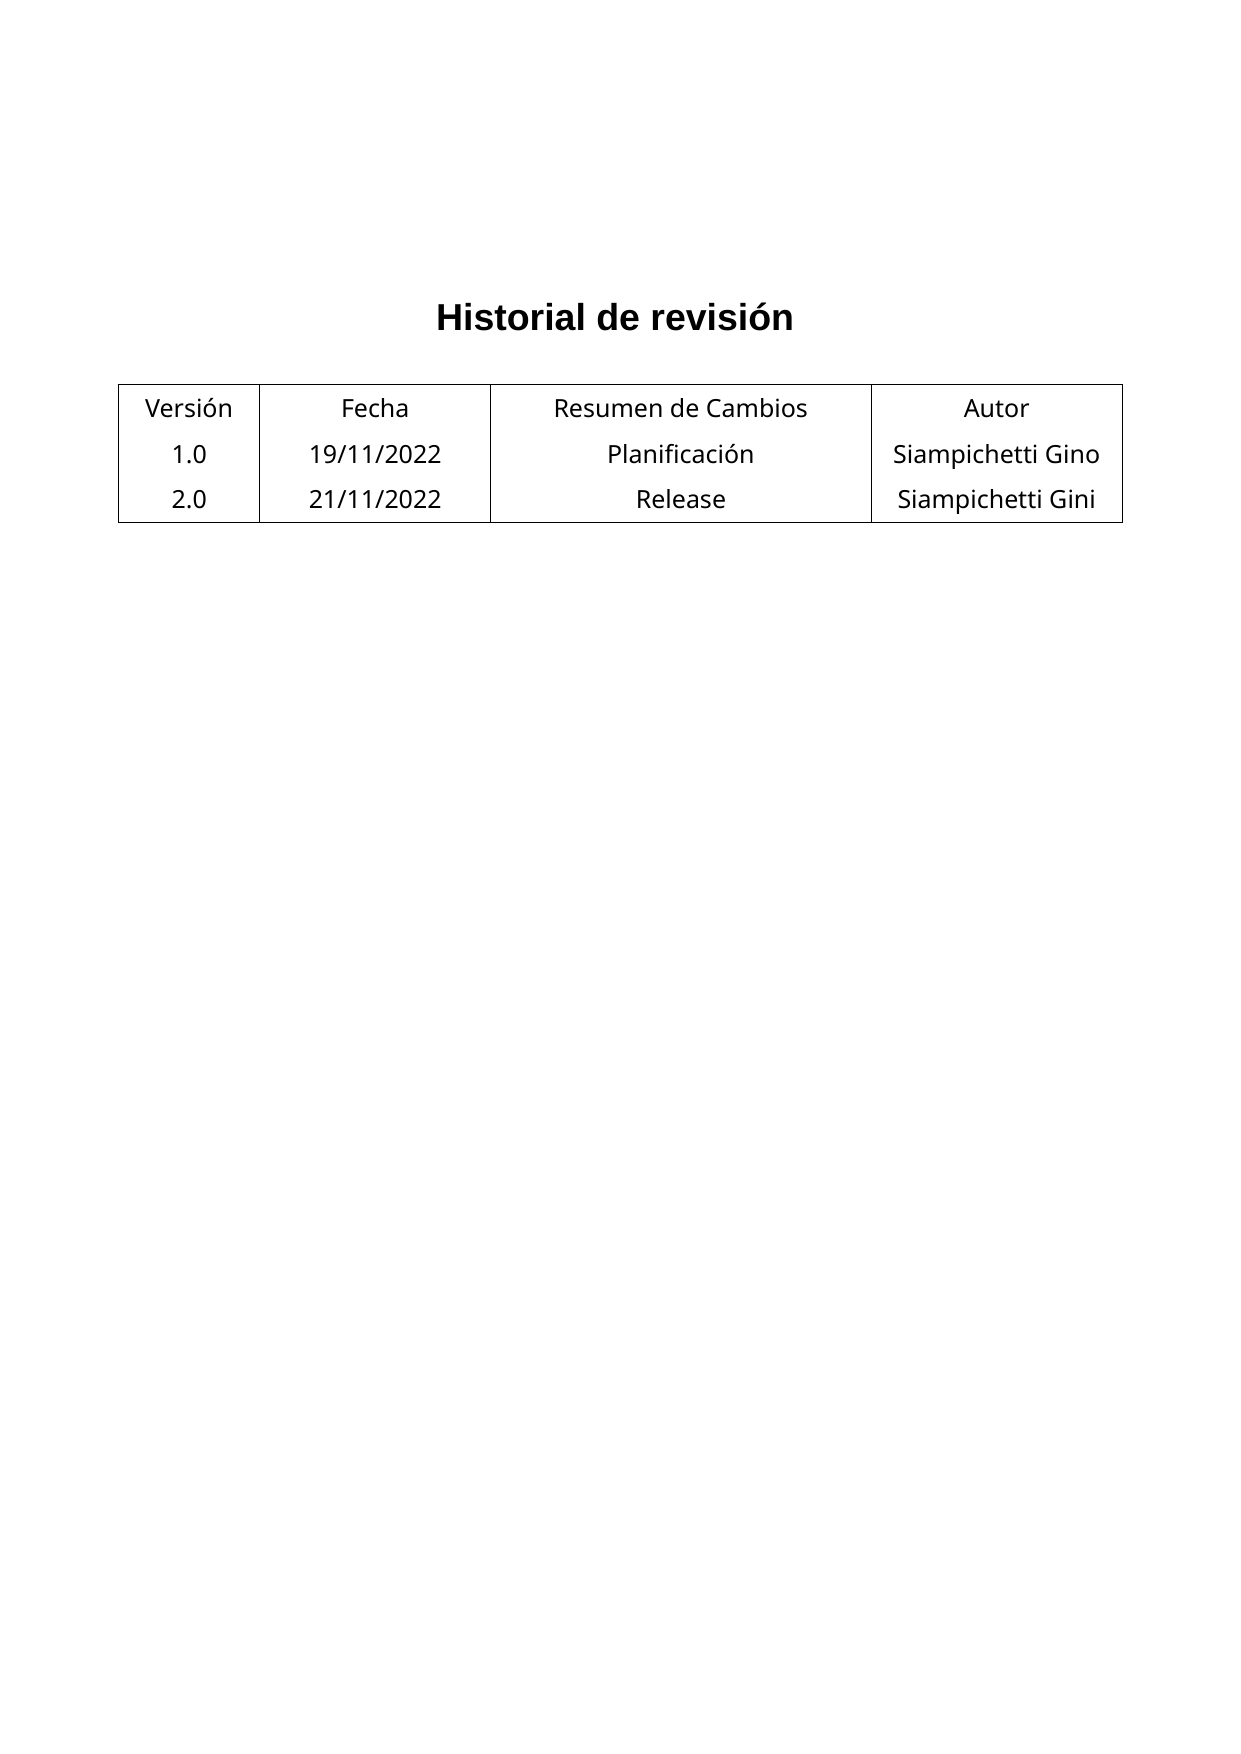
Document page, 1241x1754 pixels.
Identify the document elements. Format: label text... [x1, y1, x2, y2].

table_header Fecha [260, 385, 490, 431]
table_cell 2.0 [119, 476, 259, 522]
table_header Versión [119, 385, 259, 431]
table_cell Siampichetti Gino [872, 431, 1122, 476]
table_cell 19/11/2022 [260, 431, 490, 476]
table_header Autor [872, 385, 1122, 431]
table_cell 21/11/2022 [260, 476, 490, 522]
table_header Resumen de Cambios [491, 385, 871, 431]
table_cell Release [491, 476, 871, 522]
table_cell Planificación [491, 431, 871, 476]
table_cell Siampichetti Gini [872, 476, 1122, 522]
subtitle Historial de revisión [118, 295, 1122, 338]
table_cell 1.0 [119, 431, 259, 476]
